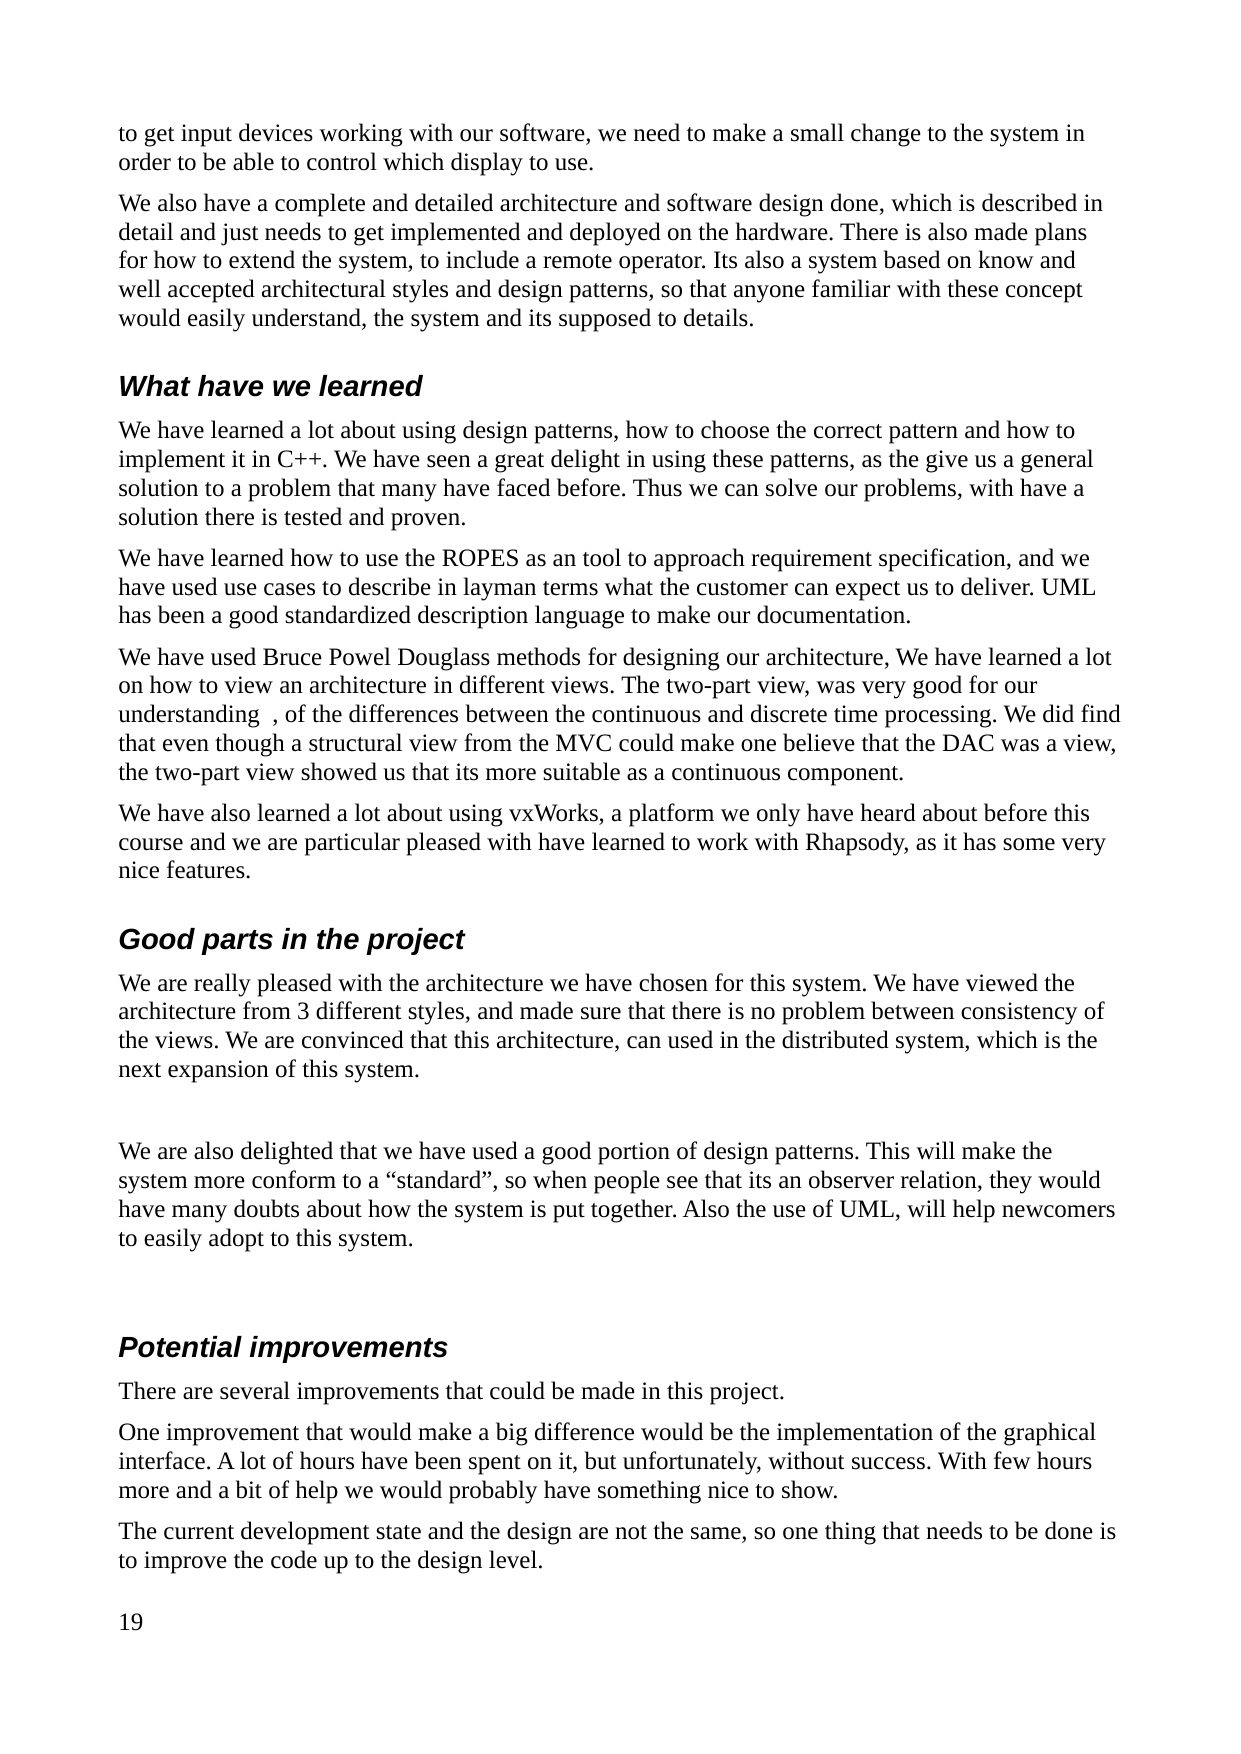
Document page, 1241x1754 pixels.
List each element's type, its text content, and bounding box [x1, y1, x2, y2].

text We have learned how to use the ROPES as an tool to approach requirement specification, and we have used use cases to describe in layman terms what the customer can expect us to deliver. UML has been a good standardized description language to make our documentation. [118, 543, 1122, 629]
text We have used Bruce Powel Douglass methods for designing our architecture, We have learned a lot on how to view an architecture in different views. The two-part view, was very good for our understanding , of the differences between the continuous and discrete time processing. We did find that even though a structural view from the MVC could make one believe that the DAC was a view, the two-part view showed us that its more suitable as a continuous component. [118, 642, 1122, 785]
text The current development state and the design are not the same, so one thing that needs to be done is to improve the code up to the design level. [118, 1516, 1122, 1574]
subtitle Good parts in the project [118, 922, 1122, 955]
subtitle Potential improvements [118, 1330, 1122, 1364]
subtitle What have we learned [118, 369, 1122, 403]
text There are several improvements that could be made in this project. [118, 1376, 1122, 1405]
text We are really pleased with the architecture we have chosen for this system. We have viewed the architecture from 3 different styles, and made sure that there is no problem between consistency of the views. We are convinced that this architecture, can used in the distributed system, which is the next expansion of this system. [118, 968, 1122, 1083]
text We are also delighted that we have used a good portion of design patterns. This will make the system more conform to a “standard”, so when people see that its an observer relation, they would have many doubts about how the system is put together. Also the use of UML, will help newcomers to easily adopt to this system. [118, 1136, 1122, 1251]
text We have also learned a lot about using vxWorks, a platform we only have heard about before this course and we are particular pleased with have learned to work with Rhapsody, as it has some very nice features. [118, 798, 1122, 884]
text We have learned a lot about using design patterns, how to choose the correct pattern and how to implement it in C++. We have seen a great delight in using these patterns, as the give us a general solution to a problem that many have faced before. Thus we can solve our problems, with have a solution there is tested and proven. [118, 415, 1122, 530]
text We also have a complete and detailed architecture and software design done, which is described in detail and just needs to get implemented and deployed on the hardware. There is also made plans for how to extend the system, to include a remote operator. Its also a system based on know and well accepted architectural styles and design patterns, so that anyone familiar with these concept would easily understand, the system and its supposed to details. [118, 188, 1122, 332]
text One improvement that would make a big difference would be the implementation of the graphical interface. A lot of hours have been spent on it, but unfortunately, without success. With few hours more and a bit of help we would probably have something nice to show. [118, 1417, 1122, 1504]
text to get input devices working with our software, we need to make a small change to the system in order to be able to control which display to use. [118, 118, 1122, 176]
